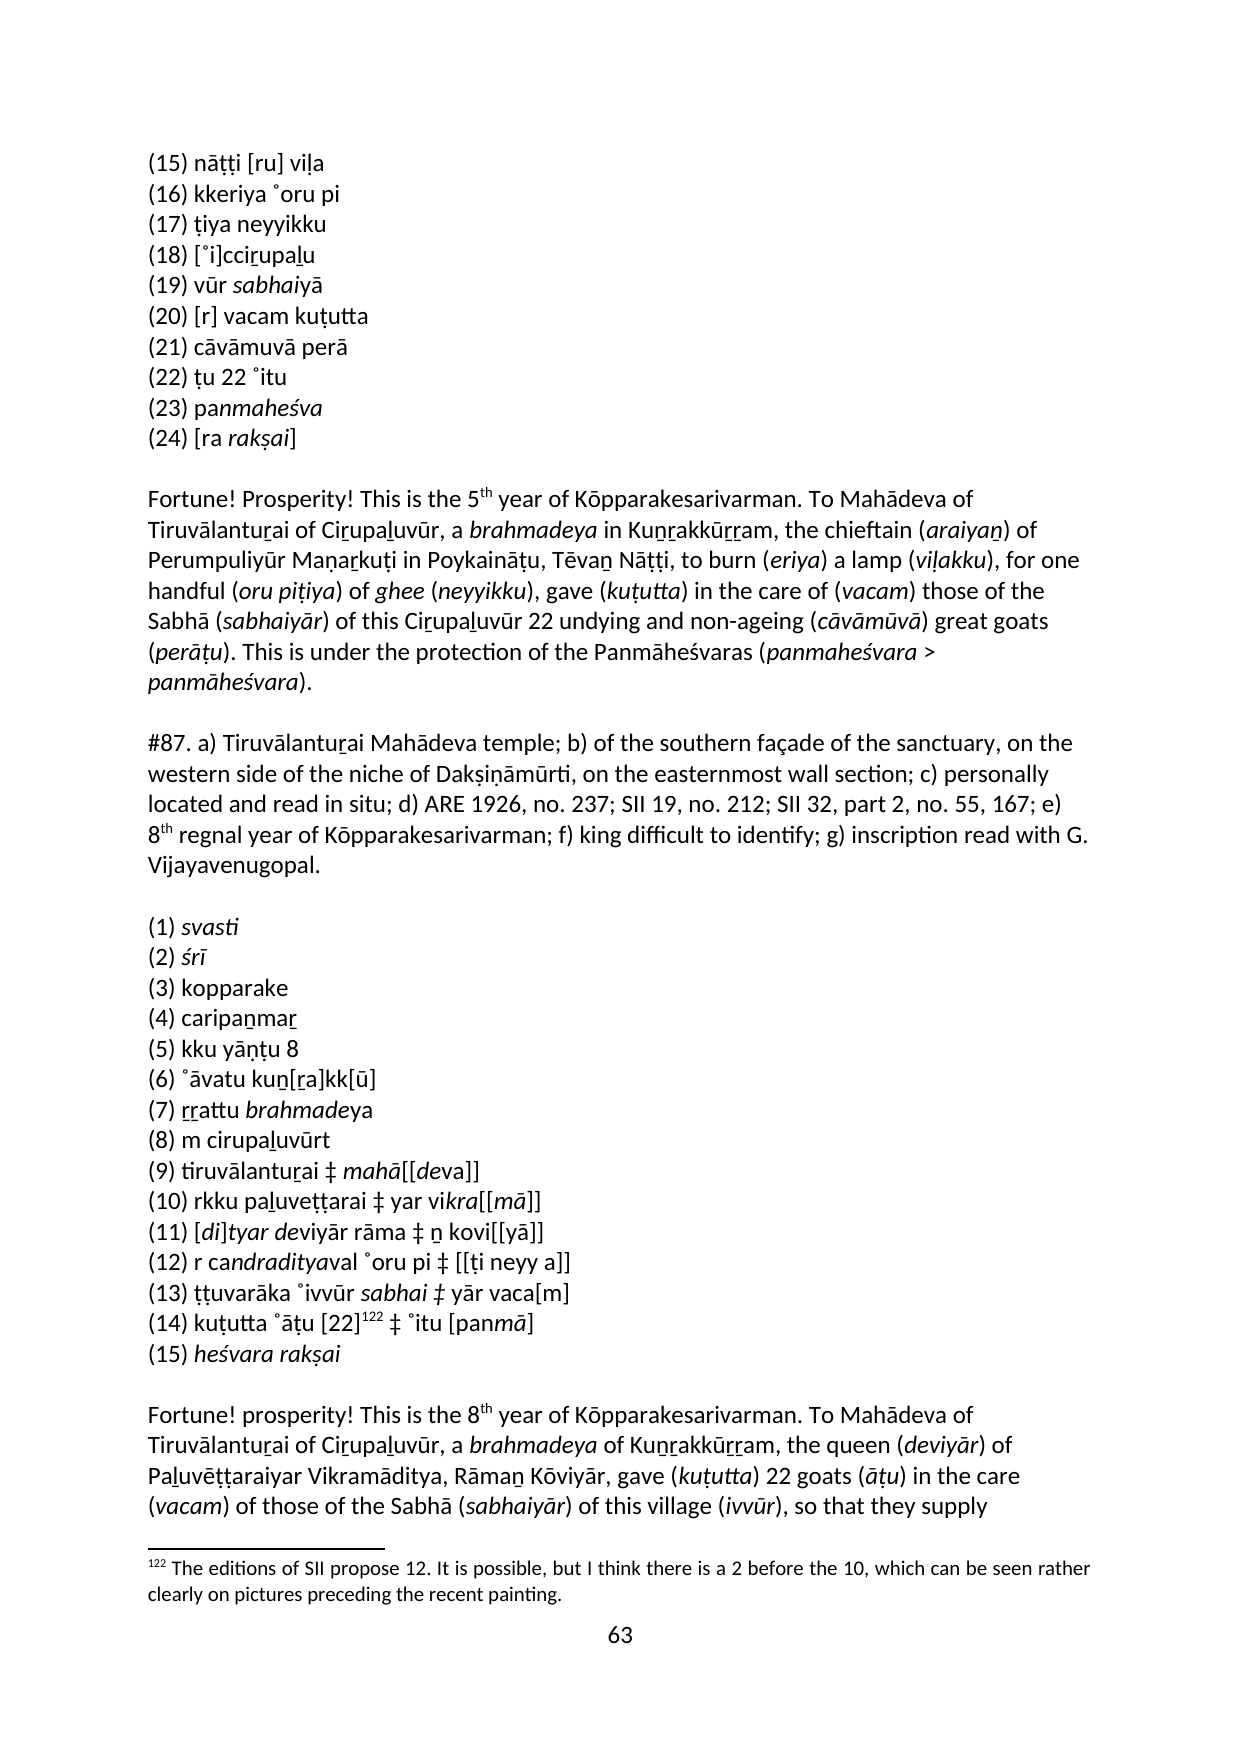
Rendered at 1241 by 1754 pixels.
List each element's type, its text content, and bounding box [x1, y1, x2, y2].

text (15) nāṭṭi [ru] viḷa [148, 148, 1093, 178]
text (17) ṭiya neyyikku [148, 209, 1093, 239]
text (20) [r] vacam kuṭutta [148, 300, 1093, 331]
text (8) m cirupaḻuvūrt [148, 1124, 1093, 1155]
text (2) śrī [148, 941, 1093, 972]
text (16) kkeriya ˚oru pi [148, 178, 1093, 209]
text (21) cāvāmuvā perā [148, 331, 1093, 361]
text (6) ˚āvatu kuṉ[ṟa]kk[ū] [148, 1063, 1093, 1094]
text (5) kku yāṇṭu 8 [148, 1033, 1093, 1063]
text (4) caripaṉmaṟ [148, 1002, 1093, 1033]
text (14) kuṭutta ˚āṭu [22] ‡ ˚itu [panmā] [148, 1307, 1093, 1338]
text Fortune! Prosperity! This is the 5th year of Kōpparakesarivarman. To Mahādeva of Tiruvālantuṟai of Ciṟupaḻuvūr, a brahmadeya in Kuṉṟakkūṟṟam, the chieftain (araiyaṉ) of Perumpuliyūr Maṇaṟkuṭi in Poykaināṭu, Tēvaṉ Nāṭṭi, to burn (eriya) a lamp (viḷakku), for one handful (oru piṭiya) of ghee (neyyikku), gave (kuṭutta) in the care of (vacam) those of the Sabhā (sabhaiyār) of this Ciṟupaḻuvūr 22 undying and non-ageing (cāvāmūvā) great goats (perāṭu). This is under the protection of the Panmāheśvaras (panmaheśvara > panmāheśvara). [148, 483, 1093, 697]
text (15) heśvara rakṣai [148, 1338, 1093, 1368]
text Fortune! prosperity! This is the 8th year of Kōpparakesarivarman. To Mahādeva of Tiruvālantuṟai of Ciṟupaḻuvūr, a brahmadeya of Kuṉṟakkūṟṟam, the queen (deviyār) of Paḻuvēṭṭaraiyar Vikramāditya, Rāmaṉ Kōviyār, gave (kuṭutta) 22 goats (āṭu) in the care (vacam) of those of the Sabhā (sabhaiyār) of this village (ivvūr), so that they supply [148, 1399, 1093, 1521]
text The editions of SII propose 12. It is possible, but I think there is a 2 before the 10, which can be seen rather clearly on pictures preceding the recent painting. [148, 1556, 1093, 1606]
text (24) [ra rakṣai] [148, 422, 1093, 453]
text (7) ṟṟattu brahmadeya [148, 1094, 1093, 1124]
text (12) r candradityaval ˚oru pi ‡ [[ṭi neyy a]] [148, 1246, 1093, 1277]
text (13) ṭṭuvarāka ˚ivvūr sabhai ‡ yār vaca[m] [148, 1277, 1093, 1307]
text (22) ṭu 22 ˚itu [148, 361, 1093, 392]
text (19) vūr sabhaiyā [148, 270, 1093, 300]
text (3) kopparake [148, 972, 1093, 1002]
text (23) panmaheśva [148, 392, 1093, 422]
text (10) rkku paḻuveṭṭarai ‡ yar vikra[[mā]] [148, 1185, 1093, 1216]
text (9) tiruvālantuṟai ‡ mahā[[deva]] [148, 1155, 1093, 1185]
text (18) [˚i]cciṟupaḻu [148, 239, 1093, 270]
text (11) [di]tyar deviyār rāma ‡ ṉ kovi[[yā]] [148, 1216, 1093, 1246]
text (1) svasti [148, 911, 1093, 941]
text #87. a) Tiruvālantuṟai Mahādeva temple; b) of the southern façade of the sanctuary, on the western side of the niche of Dakṣiṇāmūrti, on the easternmost wall section; c) personally located and read in situ; d) ARE 1926, no. 237; SII 19, no. 212; SII 32, part 2, no. 55, 167; e) 8th regnal year of Kōpparakesarivarman; f) king difficult to identify; g) inscription read with G. Vijayavenugopal. [148, 727, 1093, 880]
